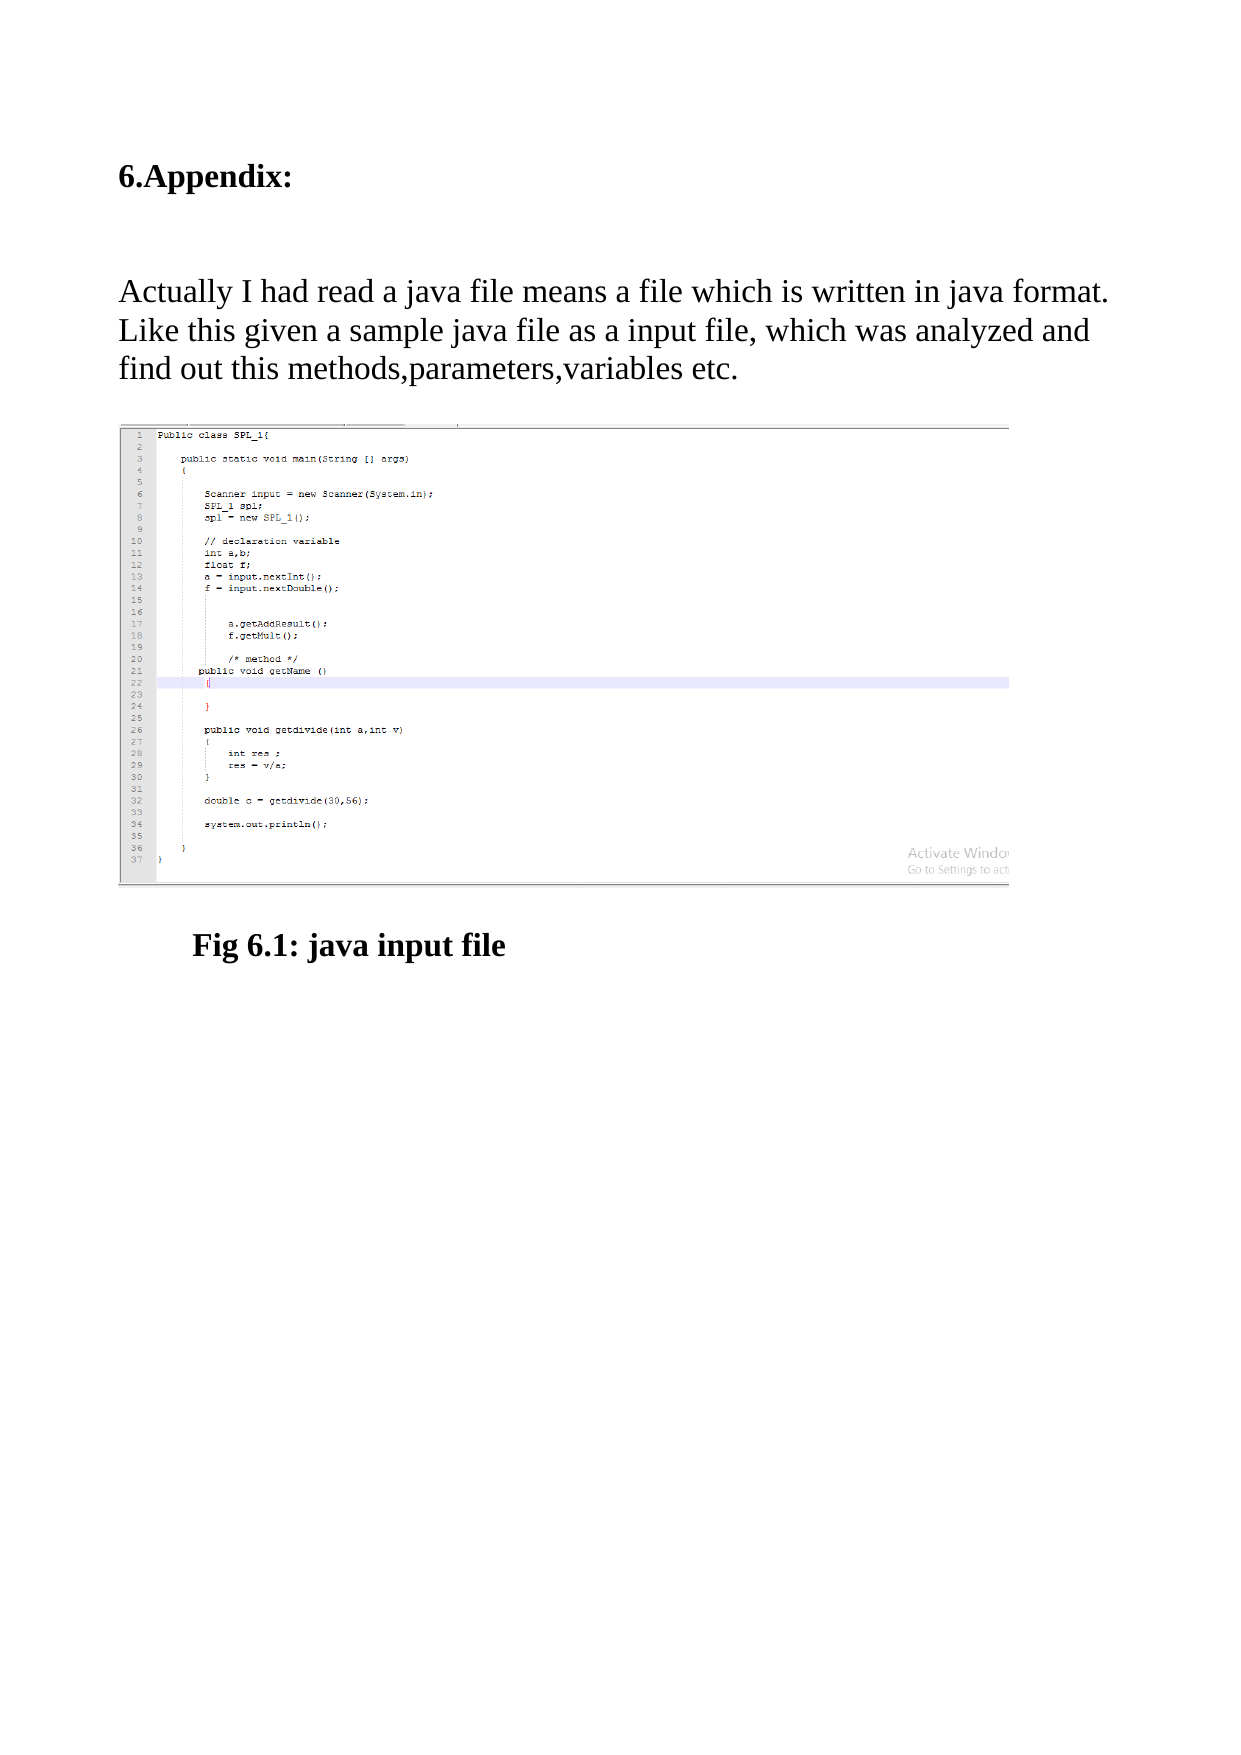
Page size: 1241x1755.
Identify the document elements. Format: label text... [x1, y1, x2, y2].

text Actually I had read a java file means a file which is written in java format. Like this given a sample java file as a input file, which was analyzed and find out this methods,parameters,variables etc. [118, 271, 1122, 386]
text 6.Appendix: [118, 156, 1122, 195]
text Fig 6.1: java input file [118, 926, 1122, 964]
